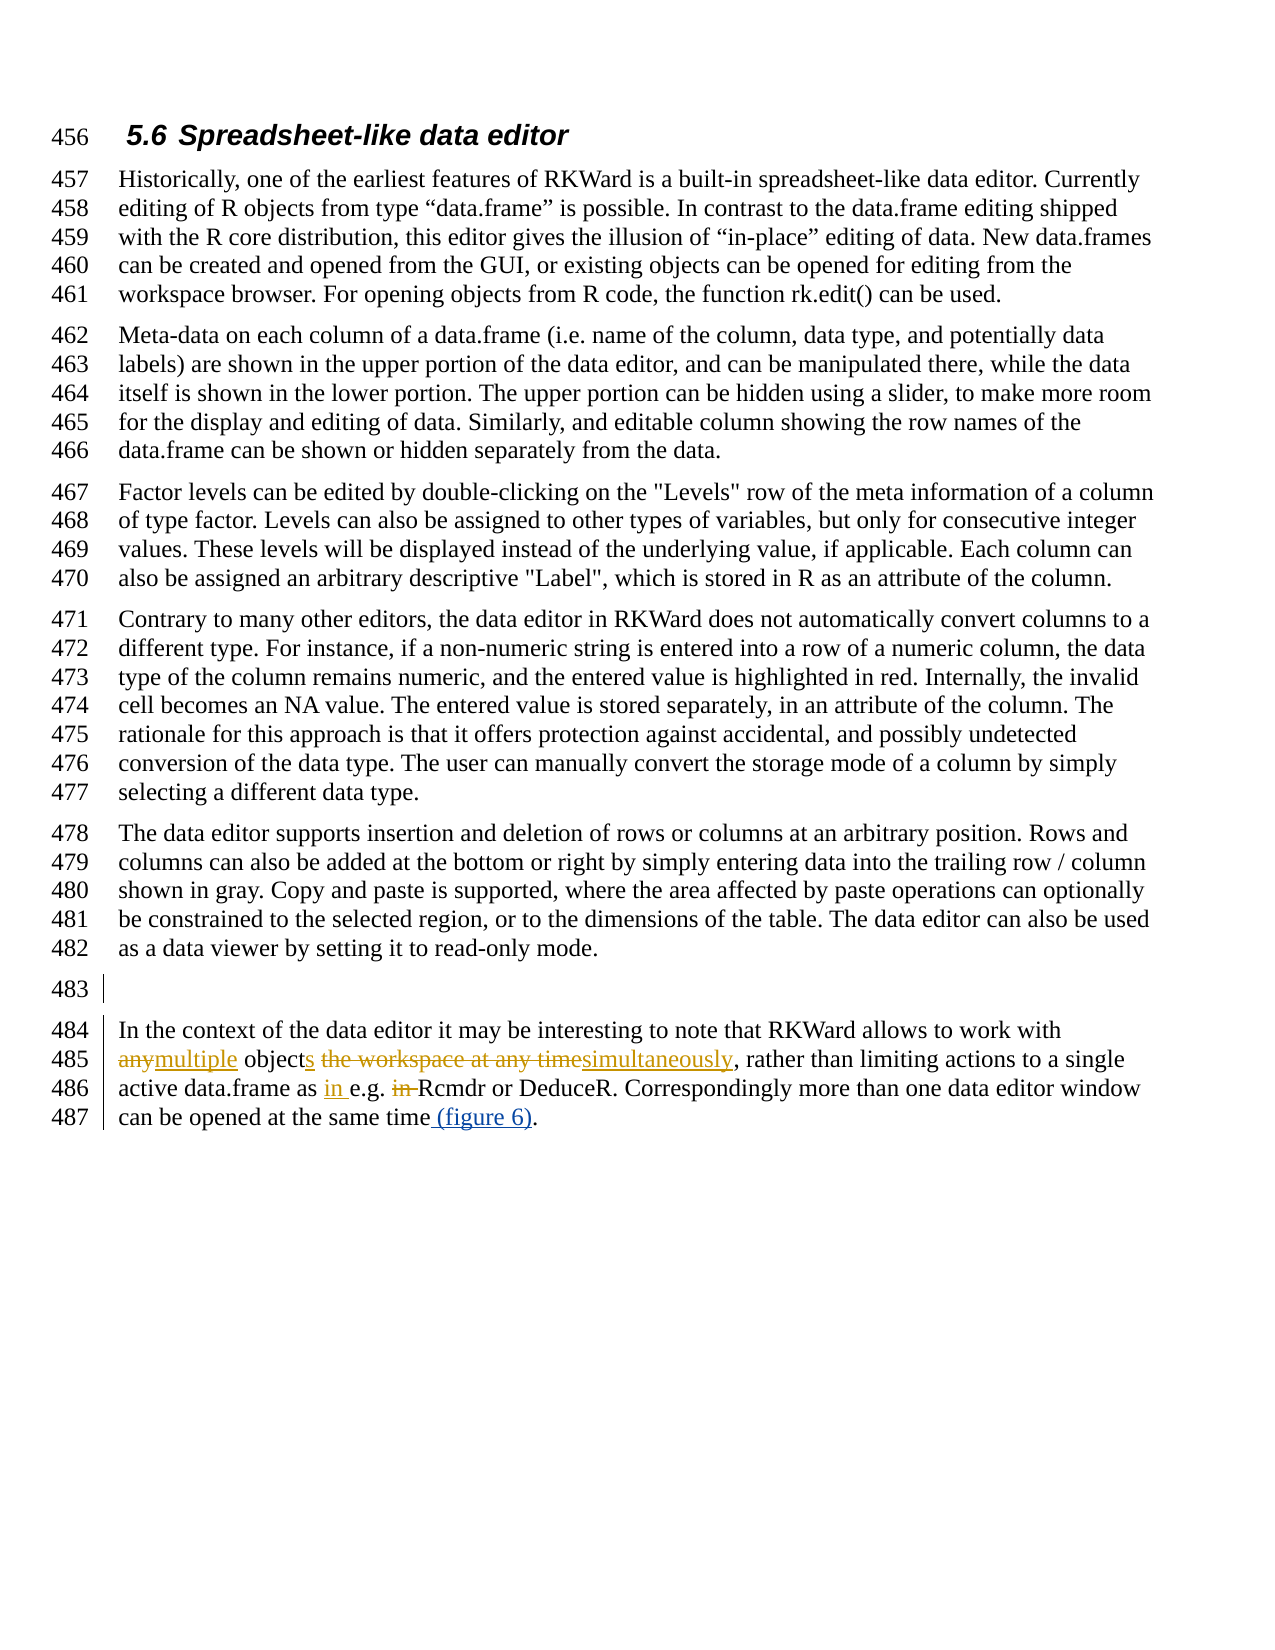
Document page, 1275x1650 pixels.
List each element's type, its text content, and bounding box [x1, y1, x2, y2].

text The data editor supports insertion and deletion of rows or columns at an arbitrary position. Rows and columns can also be added at the bottom or right by simply entering data into the trailing row / column shown in gray. Copy and paste is supported, where the area affected by paste operations can optionally be constrained to the selected region, or to the dimensions of the table. The data editor can also be used as a data viewer by setting it to read-only mode. [118, 818, 1157, 962]
text Contrary to many other editors, the data editor in RKWard does not automatically convert columns to a different type. For instance, if a non-numeric string is entered into a row of a numeric column, the data type of the column remains numeric, and the entered value is highlighted in red. Internally, the invalid cell becomes an NA value. The entered value is stored separately, in an attribute of the column. The rationale for this approach is that it offers protection against accidental, and possibly undetected conversion of the data type. The user can manually convert the storage mode of a column by simply selecting a different data type. [118, 604, 1157, 805]
subtitle Spreadsheet-like data editor [118, 118, 1157, 152]
text Factor levels can be edited by double-clicking on the "Levels" row of the meta information of a column of type factor. Levels can also be assigned to other types of variables, but only for consecutive integer values. These levels will be displayed instead of the underlying value, if applicable. Each column can also be assigned an arbitrary descriptive "Label", which is stored in R as an attribute of the column. [118, 477, 1157, 592]
text In the context of the data editor it may be interesting to note that RKWard allows to work with multiple objects simultaneously, rather than limiting actions to a single active data.frame as in e.g. Rcmdr or DeduceR. Correspondingly more than one data editor window can be opened at the same time (figure 6). [118, 974, 1157, 1003]
text Historically, one of the earliest features of RKWard is a built-in spreadsheet-like data editor. Currently editing of R objects from type “data.frame” is possible. In contrast to the data.frame editing shipped with the R core distribution, this editor gives the illusion of “in-place” editing of data. New data.frames can be created and opened from the GUI, or existing objects can be opened for editing from the workspace browser. For opening objects from R code, the function rk.edit() can be used. [118, 164, 1157, 308]
text Meta-data on each column of a data.frame (i.e. name of the column, data type, and potentially data labels) are shown in the upper portion of the data editor, and can be manipulated there, while the data itself is shown in the lower portion. The upper portion can be hidden using a slider, to make more room for the display and editing of data. Similarly, and editable column showing the row names of the data.frame can be shown or hidden separately from the data. [118, 320, 1157, 464]
